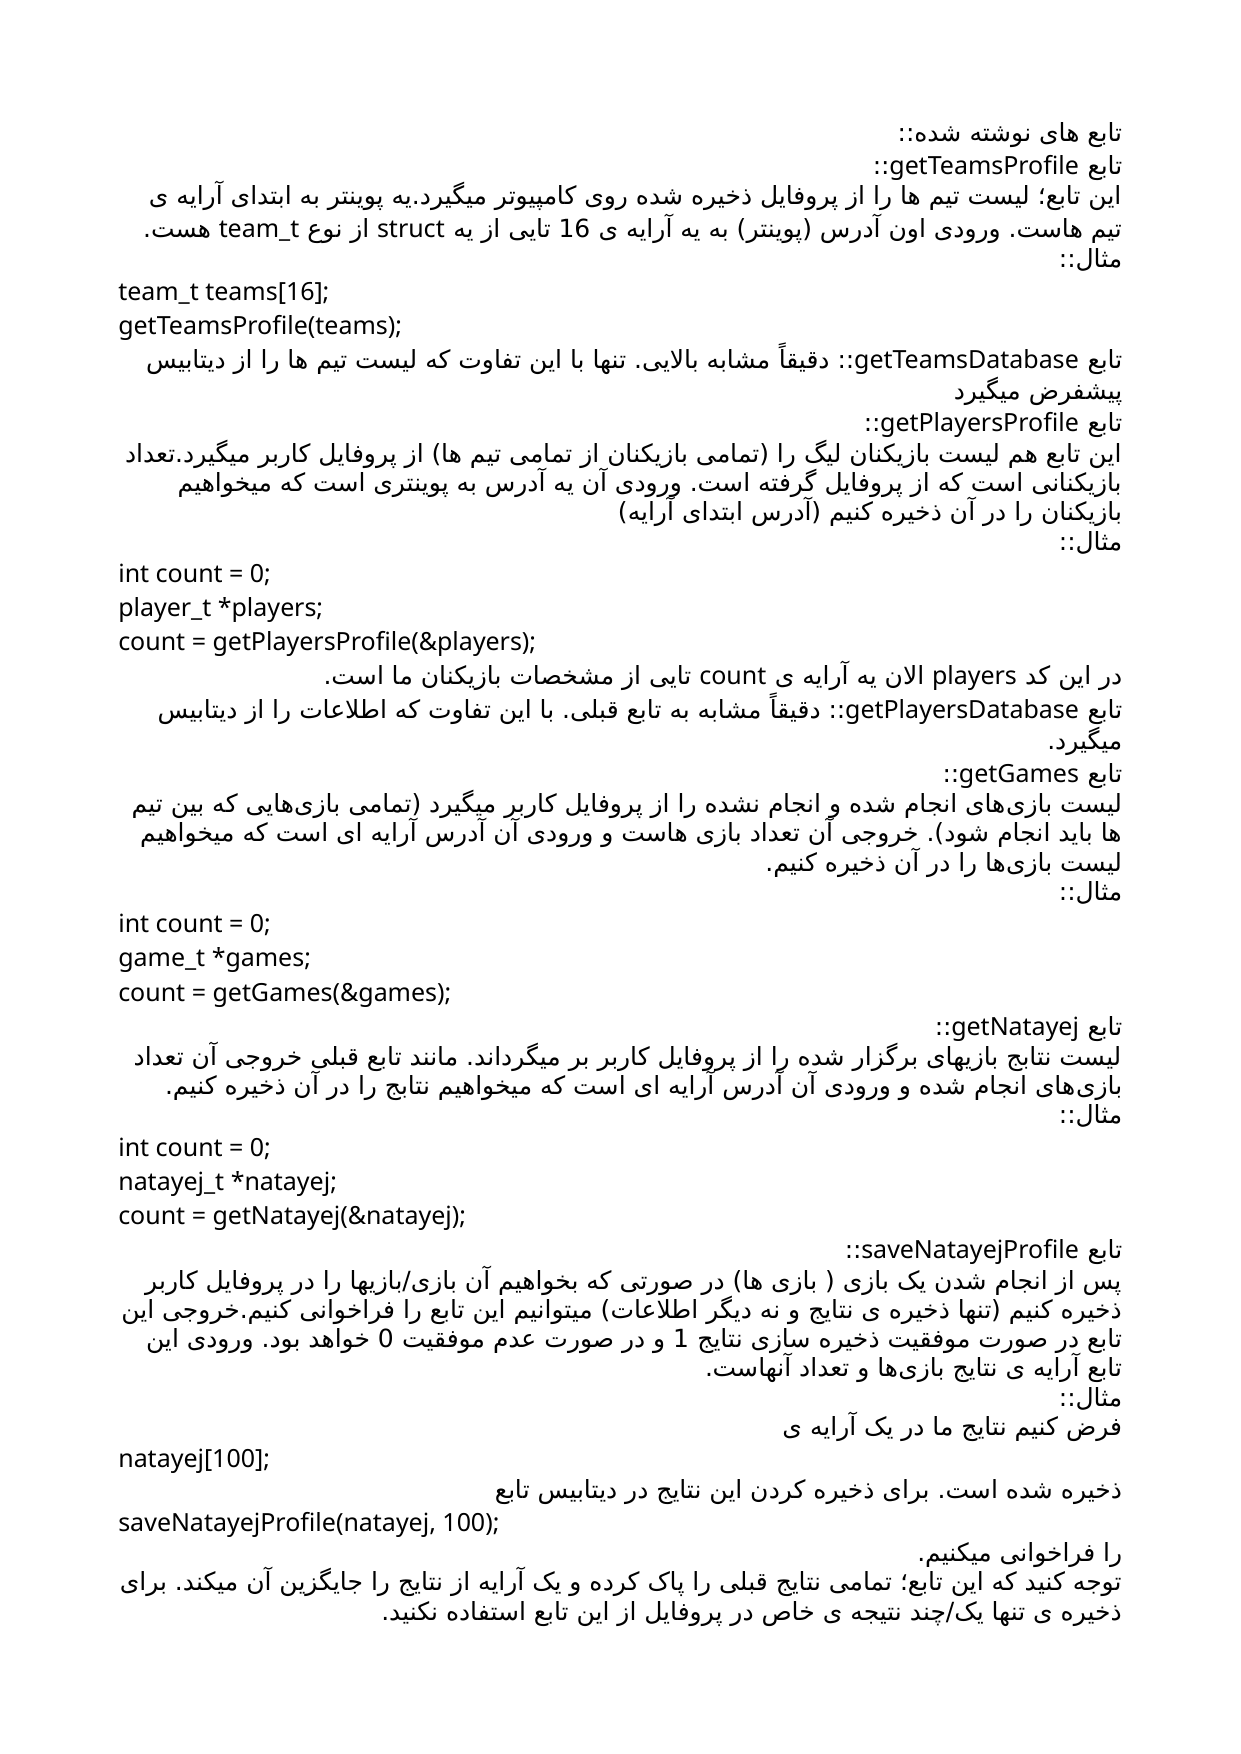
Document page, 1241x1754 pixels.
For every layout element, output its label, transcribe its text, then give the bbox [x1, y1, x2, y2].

text player_t *players; [118, 590, 1122, 624]
text count = getGames(&games); [118, 974, 1122, 1008]
text count = getPlayersProfile(&players); [118, 624, 1122, 658]
text saveNatayejProfile(natayej, 100); [118, 1504, 1122, 1538]
text تابع saveNatayejProfile:: [118, 1232, 1122, 1266]
text تابع getPlayersDatabase:: دقیقاً مشابه به تابع قبلی. با این تفاوت که اطلاعات را از دیتابیس میگیرد. [118, 692, 1122, 755]
text فرض کنیم نتایج ما در یک آرایه ی [118, 1412, 1122, 1441]
text تابع getTeamsProfile:: [118, 147, 1122, 181]
text مثال:: [118, 877, 1122, 906]
text count = getNatayej(&natayej); [118, 1198, 1122, 1232]
text ذخیره شده است. برای ذخیره کردن این نتایج در دیتابیس تابع [118, 1475, 1122, 1504]
text natayej_t *natayej; [118, 1164, 1122, 1198]
text مثال:: [118, 527, 1122, 556]
text تابع های نوشته شده:: [118, 118, 1122, 147]
text game_t *games; [118, 940, 1122, 974]
text getTeamsProfile(teams); [118, 308, 1122, 342]
text تابع getTeamsDatabase:: دقیقاً مشابه بالایی. تنها با این تفاوت که لیست تیم ها را از دیتابیس پیشفرض میگیرد [118, 342, 1122, 405]
text تابع getGames:: [118, 755, 1122, 789]
text team_t teams[16]; [118, 274, 1122, 308]
text این تابع هم لیست بازیکنان لیگ را (تمامی بازیکنان از تمامی تیم ها) از پروفایل کاربر میگیرد.تعداد بازیکنانی است که از پروفایل گرفته است. ورودی آن یه آدرس به پوینتری است که میخواهیم بازیکنان را در آن ذخیره کنیم (آدرس ابتدای آرایه) [118, 439, 1122, 527]
text int count = 0; [118, 1130, 1122, 1164]
text natayej[100]; [118, 1441, 1122, 1475]
text توجه کنید که این تابع؛ تمامی نتایج قبلی را پاک کرده و یک آرایه از نتایج را جایگزین آن میکند. برای ذخیره ی تنها یک/چند نتیجه ی خاص در پروفایل از این تابع استفاده نکنید. [118, 1567, 1122, 1626]
text مثال:: [118, 1383, 1122, 1412]
text این تابع؛ لیست تیم ها را از پروفایل ذخیره شده روی کامپیوتر میگیرد.یه پوینتر به ابتدای آرایه ی تیم هاست. ورودی اون آدرس (پوینتر) به یه آرایه ی 16 تایی از یه struct از نوع team_t هست. [118, 181, 1122, 244]
text int count = 0; [118, 556, 1122, 590]
text پس از انجام شدن یک بازی ( بازی ها) در صورتی که بخواهیم آن بازی/بازیها را در پروفایل کاربر ذخیره کنیم (تنها ذخیره ی نتایج و نه دیگر اطلاعات) میتوانیم این تابع را فراخوانی کنیم.خروجی این تابع در صورت موفقیت ذخیره سازی نتایج 1 و در صورت عدم موفقیت 0 خواهد بود. ورودی این تابع آرایه ی نتایج بازی‌ها و تعداد آنهاست. [118, 1266, 1122, 1383]
text تابع getPlayersProfile:: [118, 405, 1122, 439]
text در این کد players الان یه آرایه ی count تایی از مشخصات بازیکنان ما است. [118, 658, 1122, 692]
text را فراخوانی میکنیم. [118, 1538, 1122, 1567]
text مثال:: [118, 1101, 1122, 1130]
text لیست بازی‌های انجام شده و انجام نشده را از پروفایل کاربر میگیرد (تمامی بازی‌هایی که بین تیم ها باید انجام شود). خروجی آن تعداد بازی هاست و ورودی آن آدرس آرایه ای است که میخواهیم لیست بازی‌ها را در آن ذخیره کنیم. [118, 789, 1122, 877]
text لیست نتابج بازیهای برگزار شده را از پروفایل کاربر بر میگرداند. مانند تابع قبلی خروجی آن تعداد بازی‌های انجام شده و ورودی آن آدرس آرایه ای است که میخواهیم نتابج را در آن ذخیره کنیم. [118, 1042, 1122, 1101]
text مثال:: [118, 244, 1122, 274]
text تابع getNatayej:: [118, 1008, 1122, 1042]
text int count = 0; [118, 906, 1122, 940]
